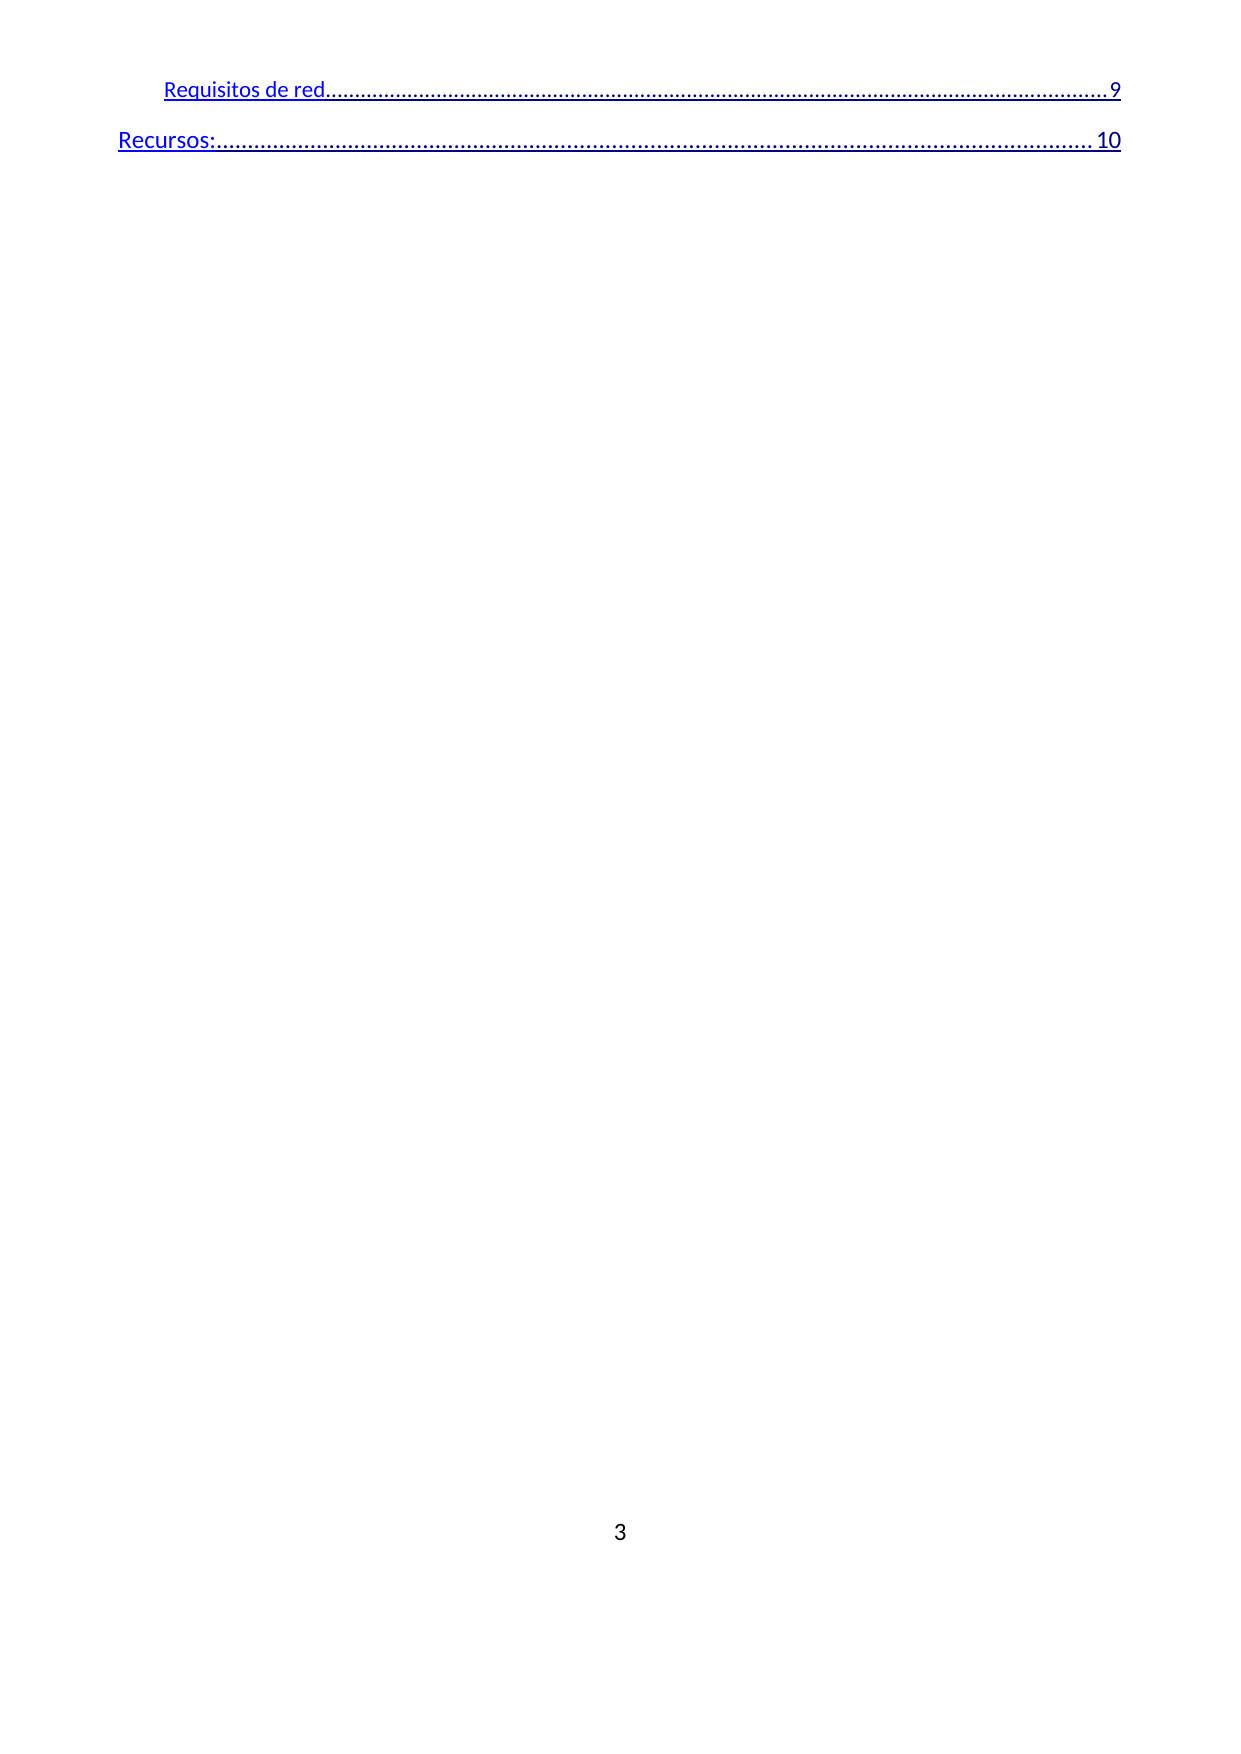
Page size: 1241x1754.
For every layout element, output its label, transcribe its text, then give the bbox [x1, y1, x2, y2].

text Requisitos de red 9 [164, 75, 1122, 103]
text Recursos: 10 [118, 124, 1122, 154]
